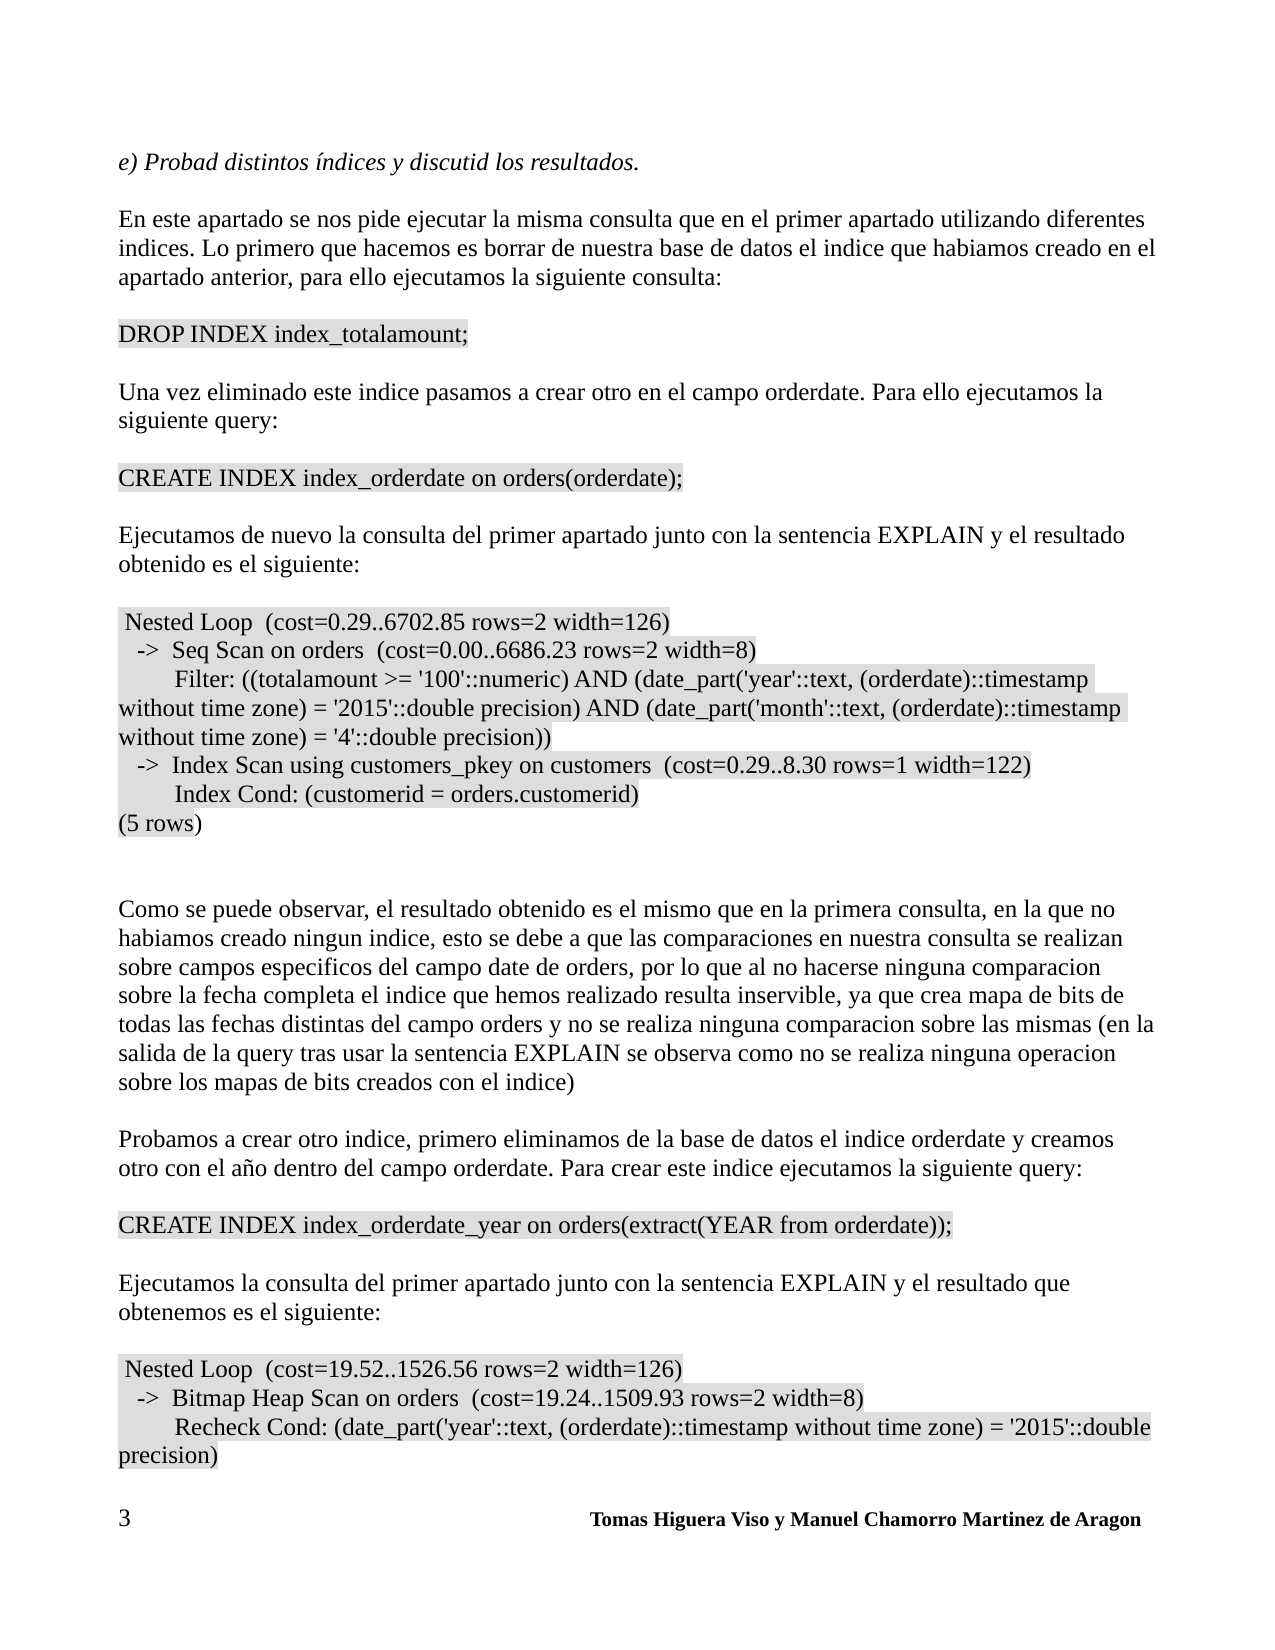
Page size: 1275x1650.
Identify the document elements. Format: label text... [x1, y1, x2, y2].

text Nested Loop (cost=0.29..6702.85 rows=2 width=126) [118, 607, 1157, 636]
text -> Index Scan using customers_pkey on customers (cost=0.29..8.30 rows=1 width=122) [118, 751, 1157, 779]
text Filter: ((totalamount >= '100'::numeric) AND (date_part('year'::text, (orderdate)::timestamp without time zone) = '2015'::double precision) AND (date_part('month'::text, (orderdate)::timestamp without time zone) = '4'::double precision)) [118, 664, 1157, 751]
text Index Cond: (customerid = orders.customerid) [118, 779, 1157, 808]
text En este apartado se nos pide ejecutar la misma consulta que en el primer apartado utilizando diferentes indices. Lo primero que hacemos es borrar de nuestra base de datos el indice que habiamos creado en el apartado anterior, para ello ejecutamos la siguiente consulta: [118, 204, 1157, 291]
text Nested Loop (cost=19.52..1526.56 rows=2 width=126) [118, 1354, 1157, 1383]
text (5 rows) [118, 808, 1157, 837]
text Probamos a crear otro indice, primero eliminamos de la base de datos el indice orderdate y creamos otro con el año dentro del campo orderdate. Para crear este indice ejecutamos la siguiente query: [118, 1124, 1157, 1182]
text DROP INDEX index_totalamount; [118, 319, 1157, 348]
text e) Probad distintos índices y discutid los resultados. [118, 147, 1157, 176]
text Como se puede observar, el resultado obtenido es el mismo que en la primera consulta, en la que no habiamos creado ningun indice, esto se debe a que las comparaciones en nuestra consulta se realizan sobre campos especificos del campo date de orders, por lo que al no hacerse ninguna comparacion sobre la fecha completa el indice que hemos realizado resulta inservible, ya que crea mapa de bits de todas las fechas distintas del campo orders y no se realiza ninguna comparacion sobre las mismas (en la salida de la query tras usar la sentencia EXPLAIN se observa como no se realiza ninguna operacion sobre los mapas de bits creados con el indice) [118, 894, 1157, 1096]
text -> Seq Scan on orders (cost=0.00..6686.23 rows=2 width=8) [118, 636, 1157, 664]
text Una vez eliminado este indice pasamos a crear otro en el campo orderdate. Para ello ejecutamos la siguiente query: [118, 377, 1157, 434]
text -> Bitmap Heap Scan on orders (cost=19.24..1509.93 rows=2 width=8) [118, 1383, 1157, 1412]
text CREATE INDEX index_orderdate_year on orders(extract(YEAR from orderdate)); [118, 1211, 1157, 1239]
text CREATE INDEX index_orderdate on orders(orderdate); [118, 463, 1157, 492]
text Recheck Cond: (date_part('year'::text, (orderdate)::timestamp without time zone) = '2015'::double precision) [118, 1412, 1157, 1469]
text Ejecutamos de nuevo la consulta del primer apartado junto con la sentencia EXPLAIN y el resultado obtenido es el siguiente: [118, 521, 1157, 578]
text Ejecutamos la consulta del primer apartado junto con la sentencia EXPLAIN y el resultado que obtenemos es el siguiente: [118, 1268, 1157, 1326]
